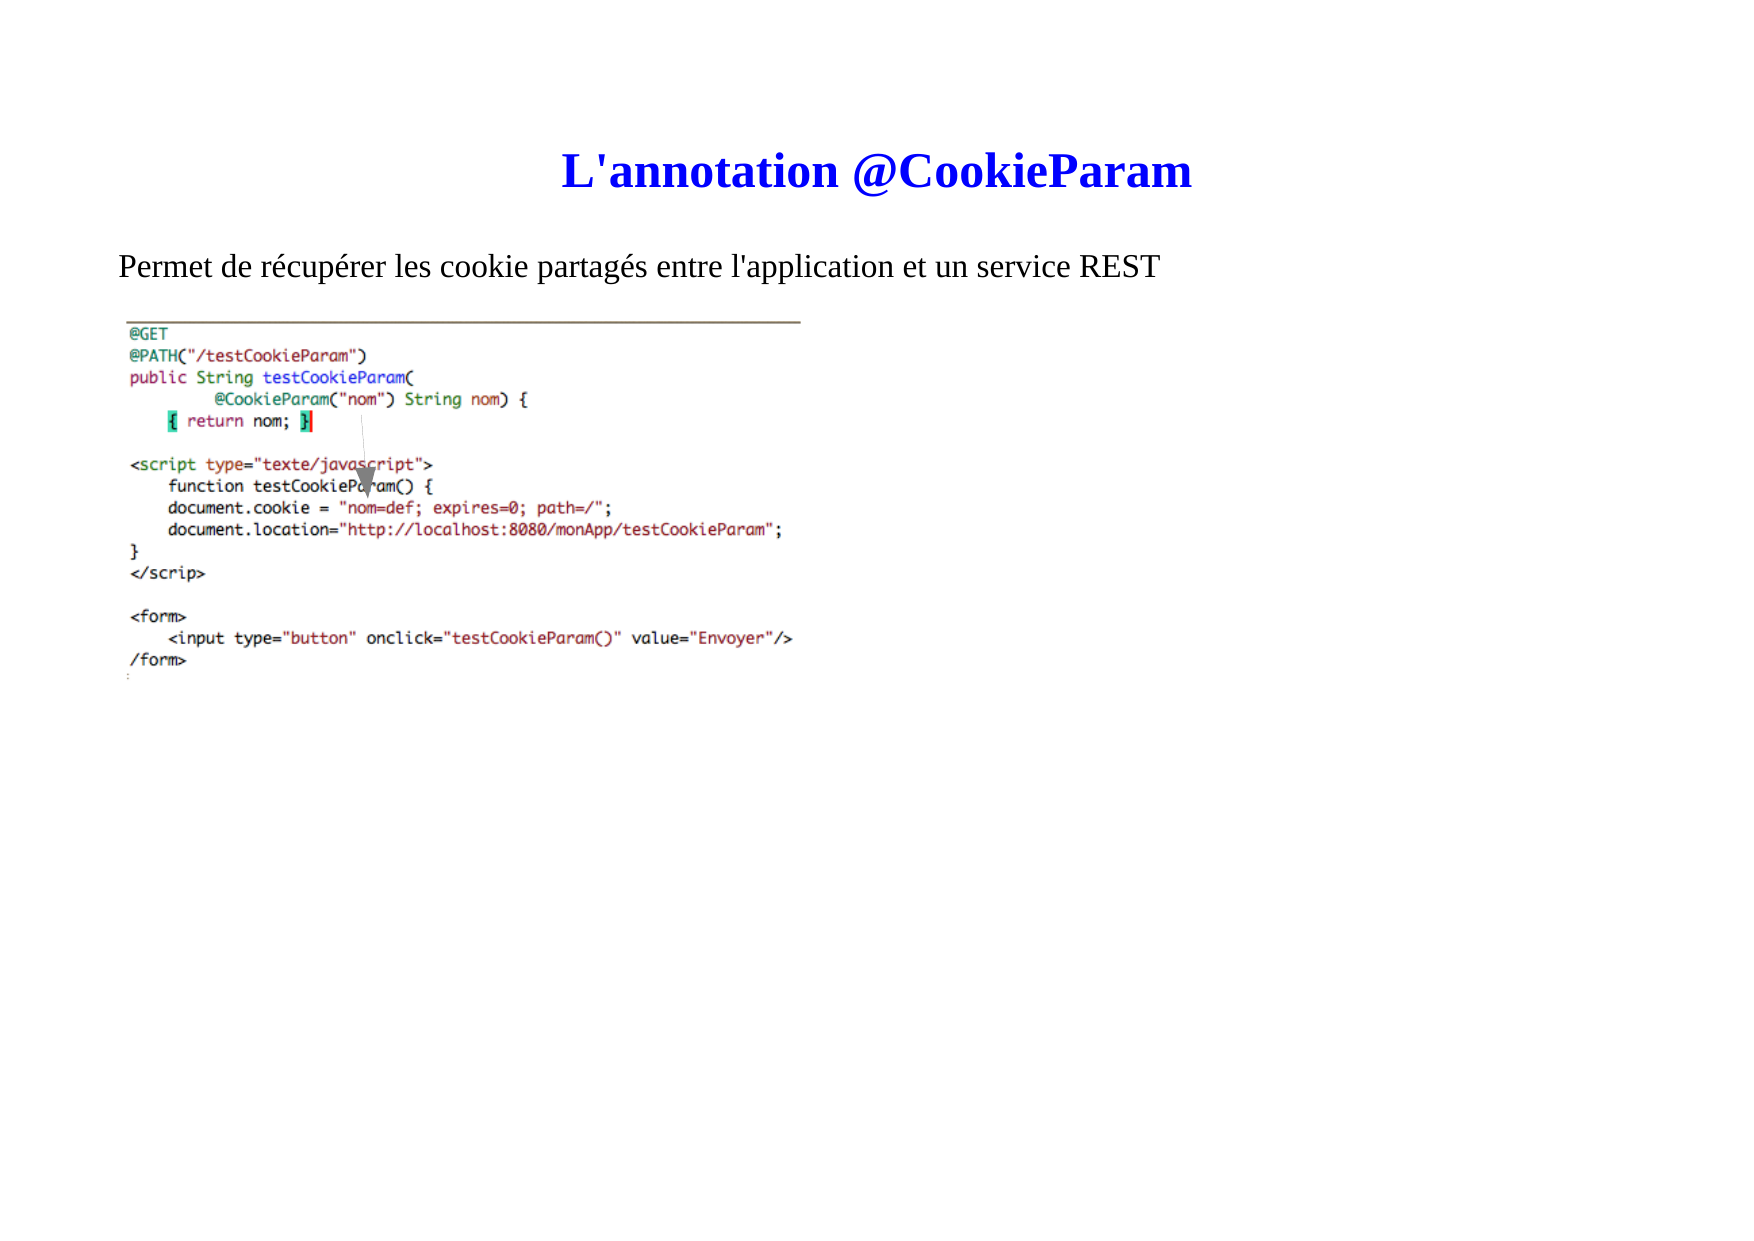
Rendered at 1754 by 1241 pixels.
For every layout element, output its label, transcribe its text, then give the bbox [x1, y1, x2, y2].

text Permet de récupérer les cookie partagés entre l'application et un service REST [118, 248, 1636, 285]
picture [126, 321, 801, 682]
subtitle L'annotation @CookieParam [118, 143, 1636, 198]
